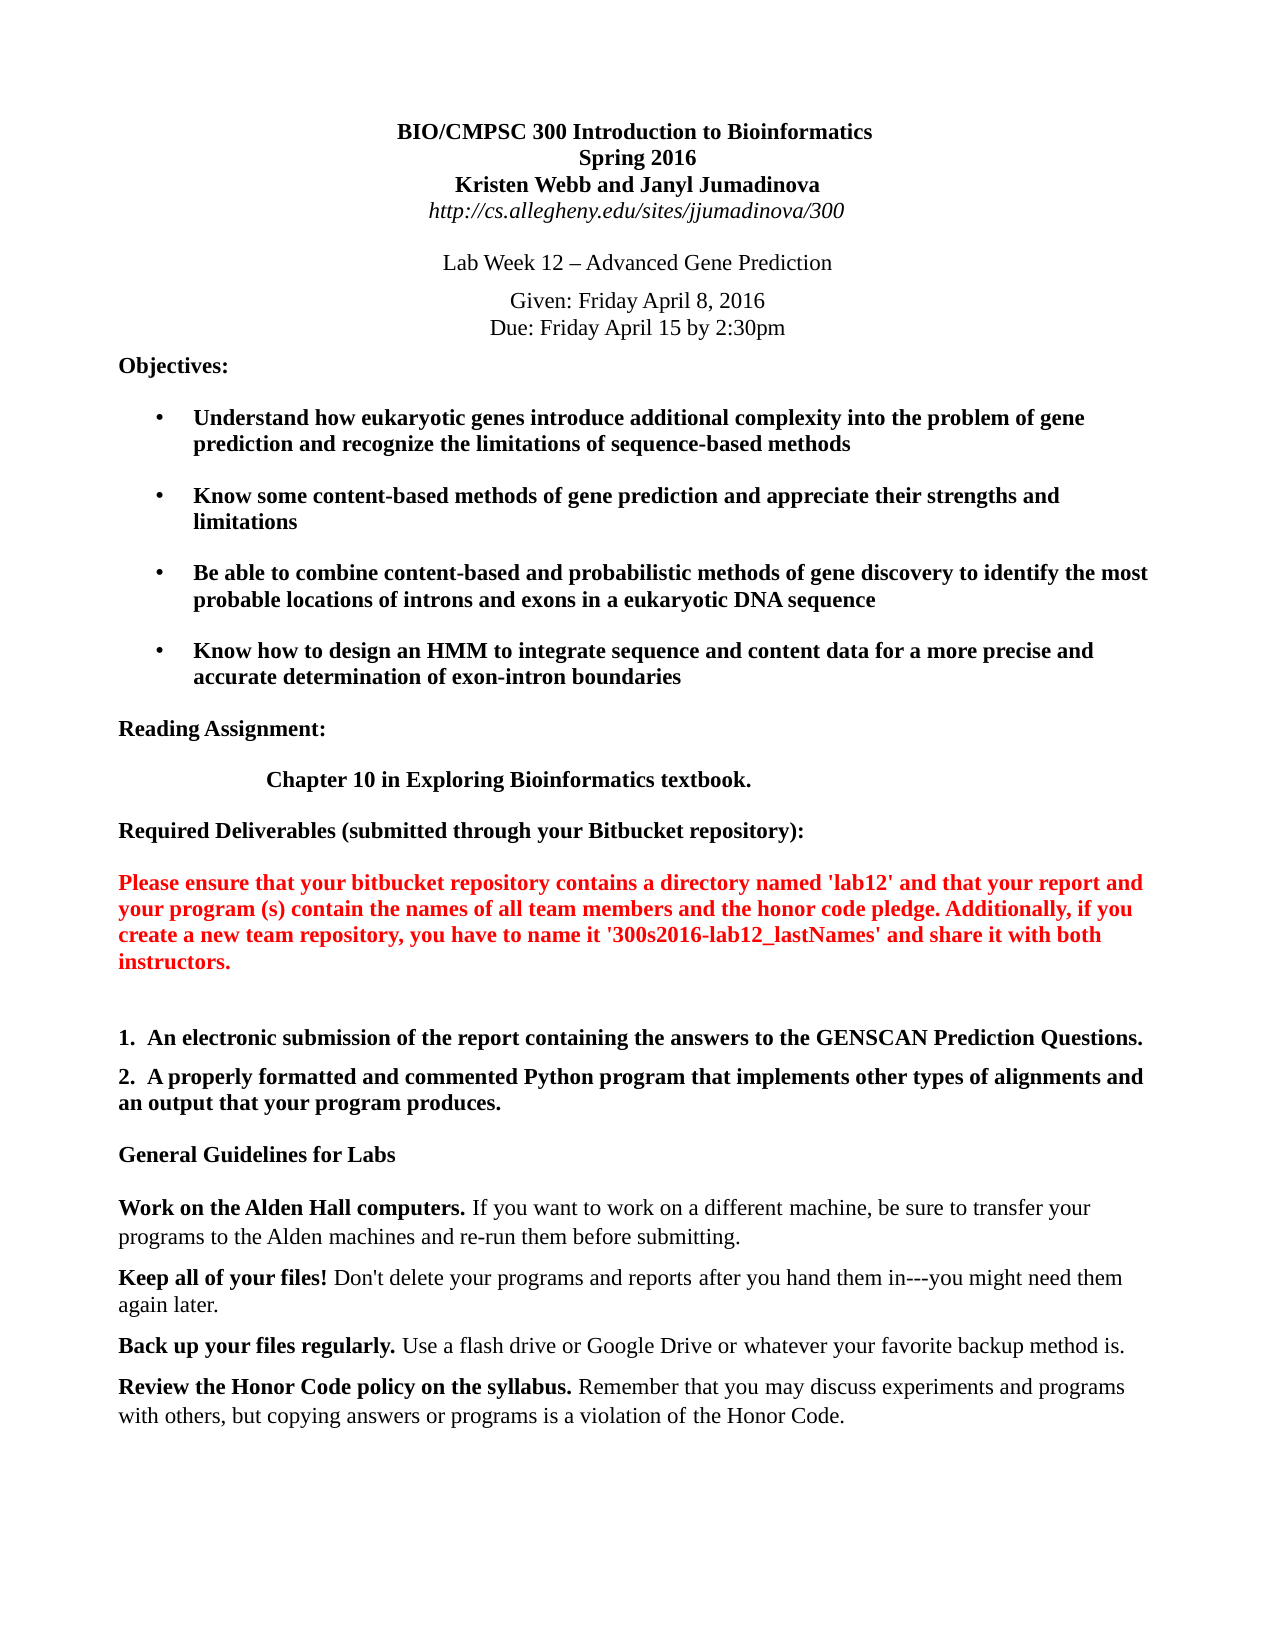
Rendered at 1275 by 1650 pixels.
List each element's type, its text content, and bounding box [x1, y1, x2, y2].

text 2. A properly formatted and commented Python program that implements other types of alignments and an output that your program produces. [118, 1063, 1157, 1116]
text Keep all of your files! Don't delete your programs and reports after you hand them in---you might need them again later. [118, 1262, 1157, 1317]
text Please ensure that your bitbucket repository contains a directory named 'lab12' and that your report and your program (s) contain the names of all team members and the honor code pledge. Additionally, if you create a new team repository, you have to name it '300s2016-lab12_lastNames' and share it with both instructors. [118, 869, 1157, 974]
subtitle 1. An electronic submission of the report containing the answers to the GENSCAN Prediction Questions. [118, 1024, 1157, 1051]
list Know how to design an HMM to integrate sequence and content data for a more precise and accurate determination of exon-intron boundaries [156, 637, 1157, 690]
text Required Deliverables (submitted through your Bitbucket repository): [118, 817, 1157, 844]
text Lab Week 12 – Advanced Gene Prediction [118, 248, 1157, 275]
text Review the Honor Code policy on the syllabus. Remember that you may discuss experiments and programs with others, but copying answers or programs is a violation of the Honor Code. [118, 1371, 1157, 1428]
text BIO/CMPSC 300 Introduction to Bioinformatics Spring 2016 Kristen Webb and Janyl Jumadinova http://cs.allegheny.edu/sites/jjumadinova/300 [118, 118, 1157, 223]
list Understand how eukaryotic genes introduce additional complexity into the problem of gene prediction and recognize the limitations of sequence-based methods [156, 404, 1157, 457]
list Know some content-based methods of gene prediction and appreciate their strengths and limitations [156, 482, 1157, 534]
list Be able to combine content-based and probabilistic methods of gene discovery to identify the most probable locations of introns and exons in a eukaryotic DNA sequence [156, 559, 1157, 612]
text General Guidelines for Labs [118, 1141, 1157, 1167]
text Chapter 10 in Exploring Bioinformatics textbook. [118, 766, 1157, 792]
text Objectives: [118, 353, 1157, 379]
text Work on the Alden Hall computers. If you want to work on a different machine, be sure to transfer your programs to the Alden machines and re-run them before submitting. [118, 1192, 1157, 1250]
text Back up your files regularly. Use a flash drive or Google Drive or whatever your favorite backup method is. [118, 1330, 1157, 1358]
text Given: Friday April 8, 2016 Due: Friday April 15 by 2:30pm [118, 287, 1157, 340]
text Reading Assignment: [118, 715, 1157, 741]
